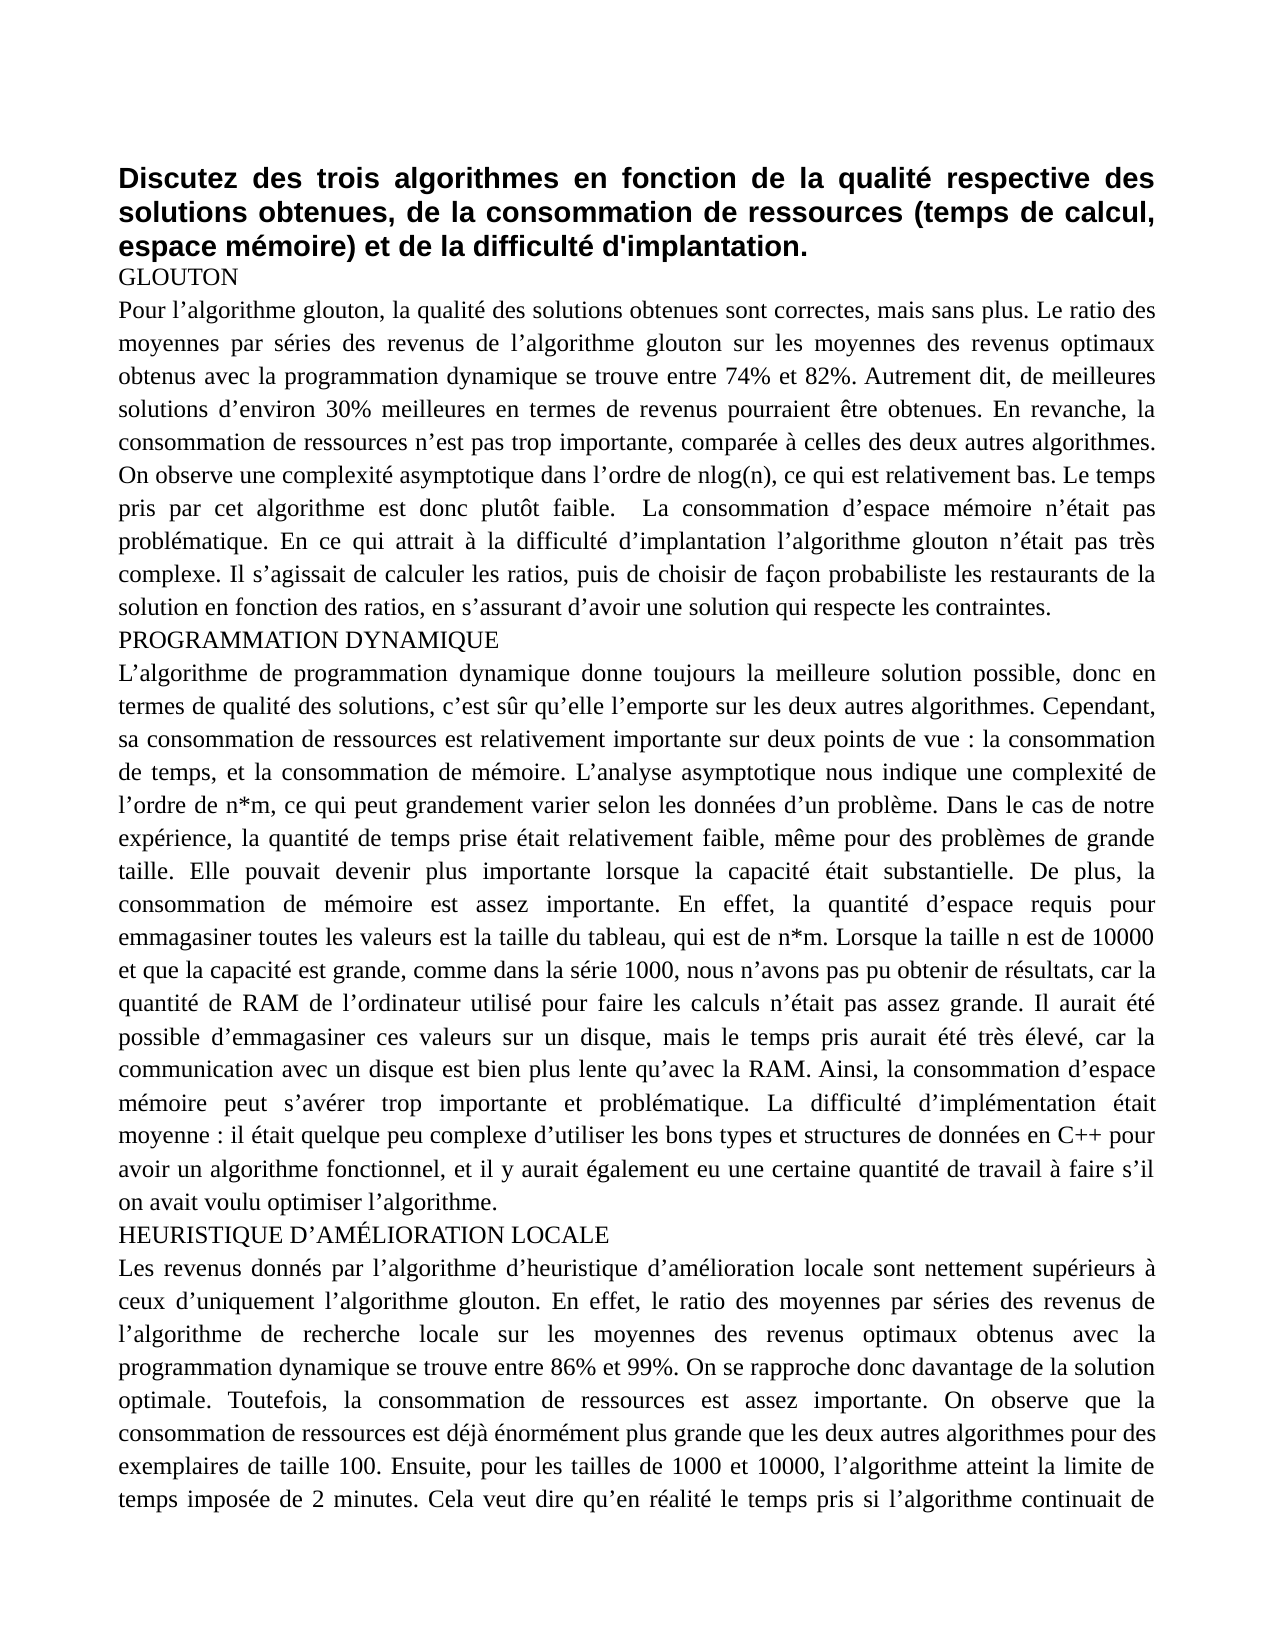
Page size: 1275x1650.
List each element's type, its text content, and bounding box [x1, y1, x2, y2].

text HEURISTIQUE D’AMÉLIORATION LOCALE [118, 1220, 1157, 1248]
text L’algorithme de programmation dynamique donne toujours la meilleure solution possible, donc en termes de qualité des solutions, c’est sûr qu’elle l’emporte sur les deux autres algorithmes. Cependant, sa consommation de ressources est relativement importante sur deux points de vue : la consommation de temps, et la consommation de mémoire. L’analyse asymptotique nous indique une complexité de l’ordre de n*m, ce qui peut grandement varier selon les données d’un problème. Dans le cas de notre expérience, la quantité de temps prise était relativement faible, même pour des problèmes de grande taille. Elle pouvait devenir plus importante lorsque la capacité était substantielle. De plus, la consommation de mémoire est assez importante. En effet, la quantité d’espace requis pour emmagasiner toutes les valeurs est la taille du tableau, qui est de n*m. Lorsque la taille n est de 10000 et que la capacité est grande, comme dans la série 1000, nous n’avons pas pu obtenir de résultats, car la quantité de RAM de l’ordinateur utilisé pour faire les calculs n’était pas assez grande. Il aurait été possible d’emmagasiner ces valeurs sur un disque, mais le temps pris aurait été très élevé, car la communication avec un disque est bien plus lente qu’avec la RAM. Ainsi, la consommation d’espace mémoire peut s’avérer trop importante et problématique. La difficulté d’implémentation était moyenne : il était quelque peu complexe d’utiliser les bons types et structures de données en C++ pour avoir un algorithme fonctionnel, et il y aurait également eu une certaine quantité de travail à faire s’il on avait voulu optimiser l’algorithme. [118, 658, 1157, 1215]
subtitle Discutez des trois algorithmes en fonction de la qualité respective des solutions obtenues, de la consommation de ressources (temps de calcul, espace mémoire) et de la difficulté d'implantation. [118, 161, 1157, 262]
text GLOUTON [118, 262, 1157, 291]
text Les revenus donnés par l’algorithme d’heuristique d’amélioration locale sont nettement supérieurs à ceux d’uniquement l’algorithme glouton. En effet, le ratio des moyennes par séries des revenus de l’algorithme de recherche locale sur les moyennes des revenus optimaux obtenus avec la programmation dynamique se trouve entre 86% et 99%. On se rapproche donc davantage de la solution optimale. Toutefois, la consommation de ressources est assez importante. On observe que la consommation de ressources est déjà énormément plus grande que les deux autres algorithmes pour des exemplaires de taille 100. Ensuite, pour les tailles de 1000 et 10000, l’algorithme atteint la limite de temps imposée de 2 minutes. Cela veut dire qu’en réalité le temps pris si l’algorithme continuait de [118, 1253, 1157, 1513]
text Pour l’algorithme glouton, la qualité des solutions obtenues sont correctes, mais sans plus. Le ratio des moyennes par séries des revenus de l’algorithme glouton sur les moyennes des revenus optimaux obtenus avec la programmation dynamique se trouve entre 74% et 82%. Autrement dit, de meilleures solutions d’environ 30% meilleures en termes de revenus pourraient être obtenues. En revanche, la consommation de ressources n’est pas trop importante, comparée à celles des deux autres algorithmes. On observe une complexité asymptotique dans l’ordre de nlog(n), ce qui est relativement bas. Le temps pris par cet algorithme est donc plutôt faible. La consommation d’espace mémoire n’était pas problématique. En ce qui attrait à la difficulté d’implantation l’algorithme glouton n’était pas très complexe. Il s’agissait de calculer les ratios, puis de choisir de façon probabiliste les restaurants de la solution en fonction des ratios, en s’assurant d’avoir une solution qui respecte les contraintes. [118, 295, 1157, 621]
text PROGRAMMATION DYNAMIQUE [118, 625, 1157, 654]
